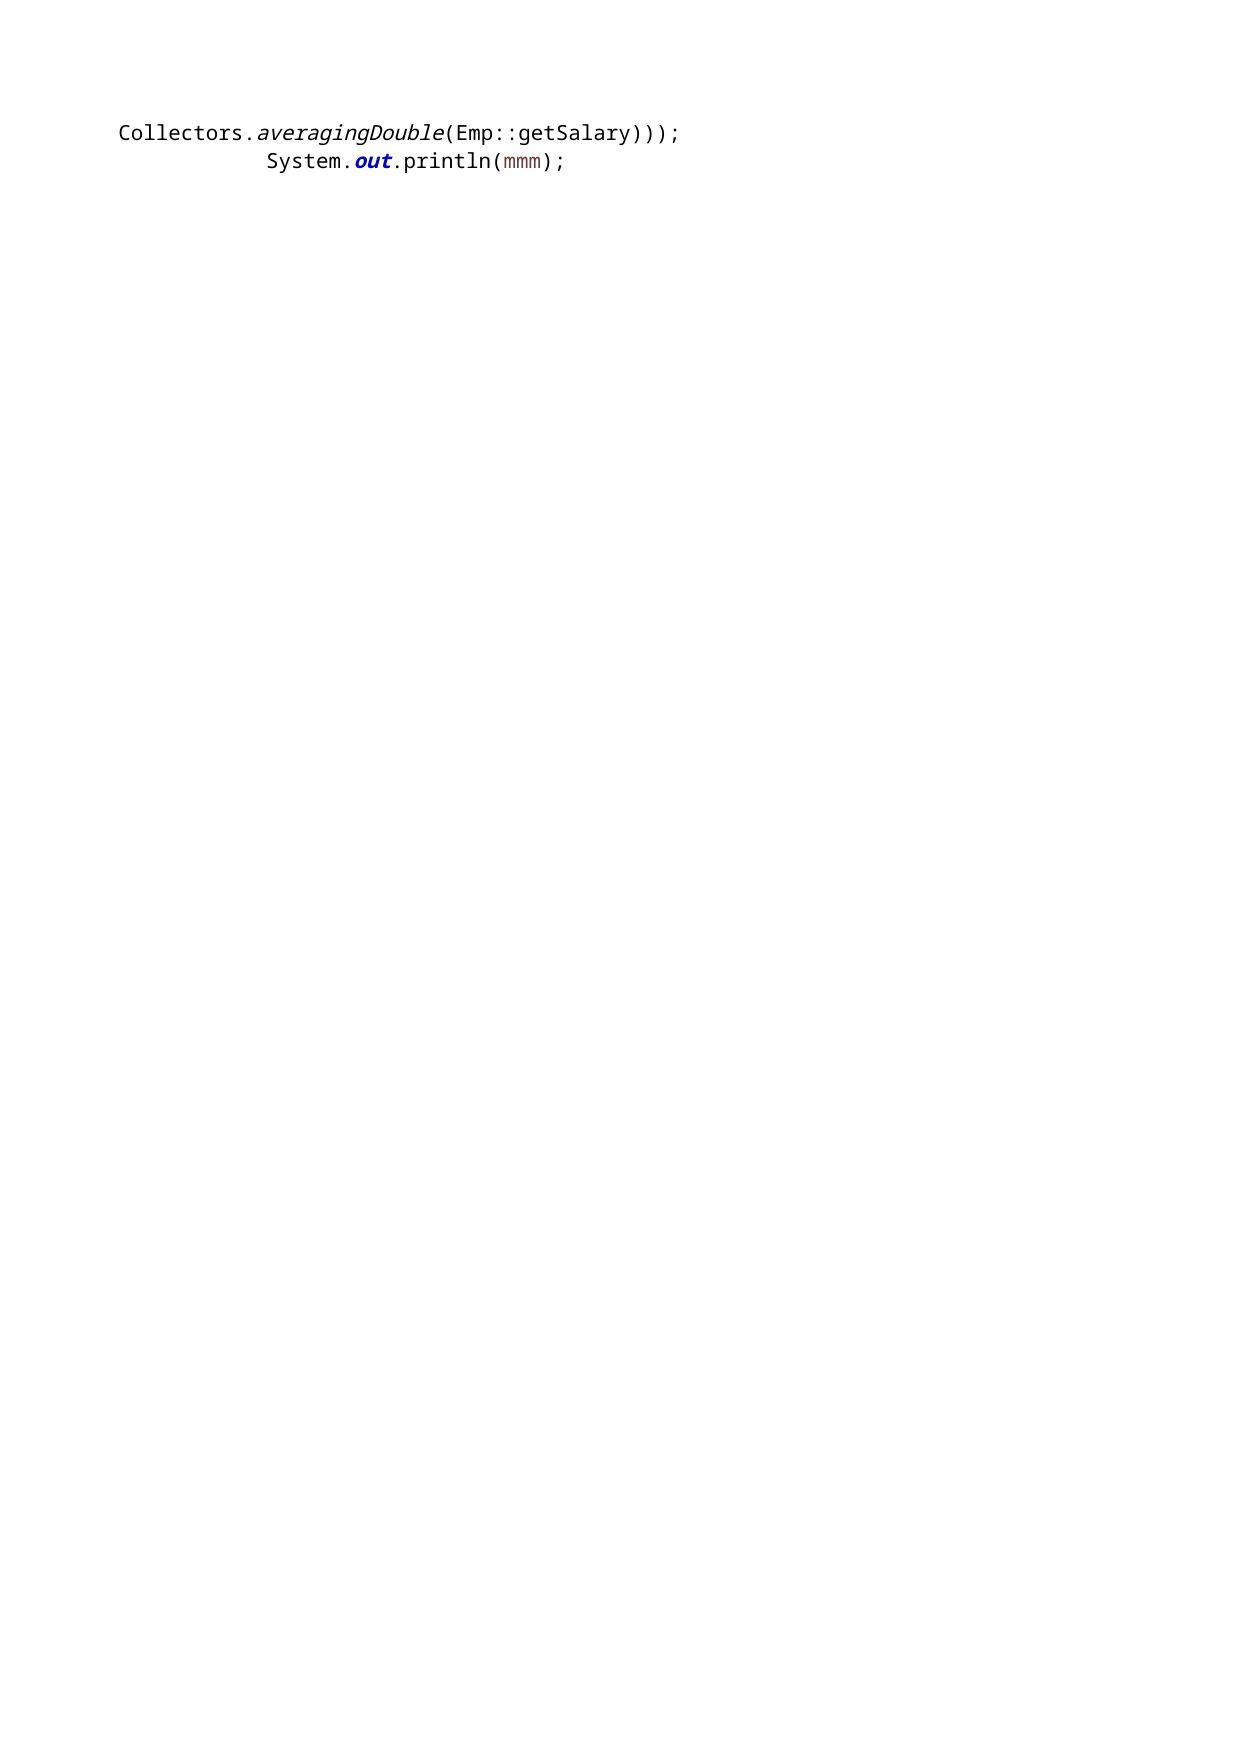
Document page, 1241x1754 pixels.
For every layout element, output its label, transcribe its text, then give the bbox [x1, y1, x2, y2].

text System.out.println(mmm); [118, 147, 1122, 175]
text Collectors.averagingDouble(Emp::getSalary))); [118, 118, 1122, 147]
